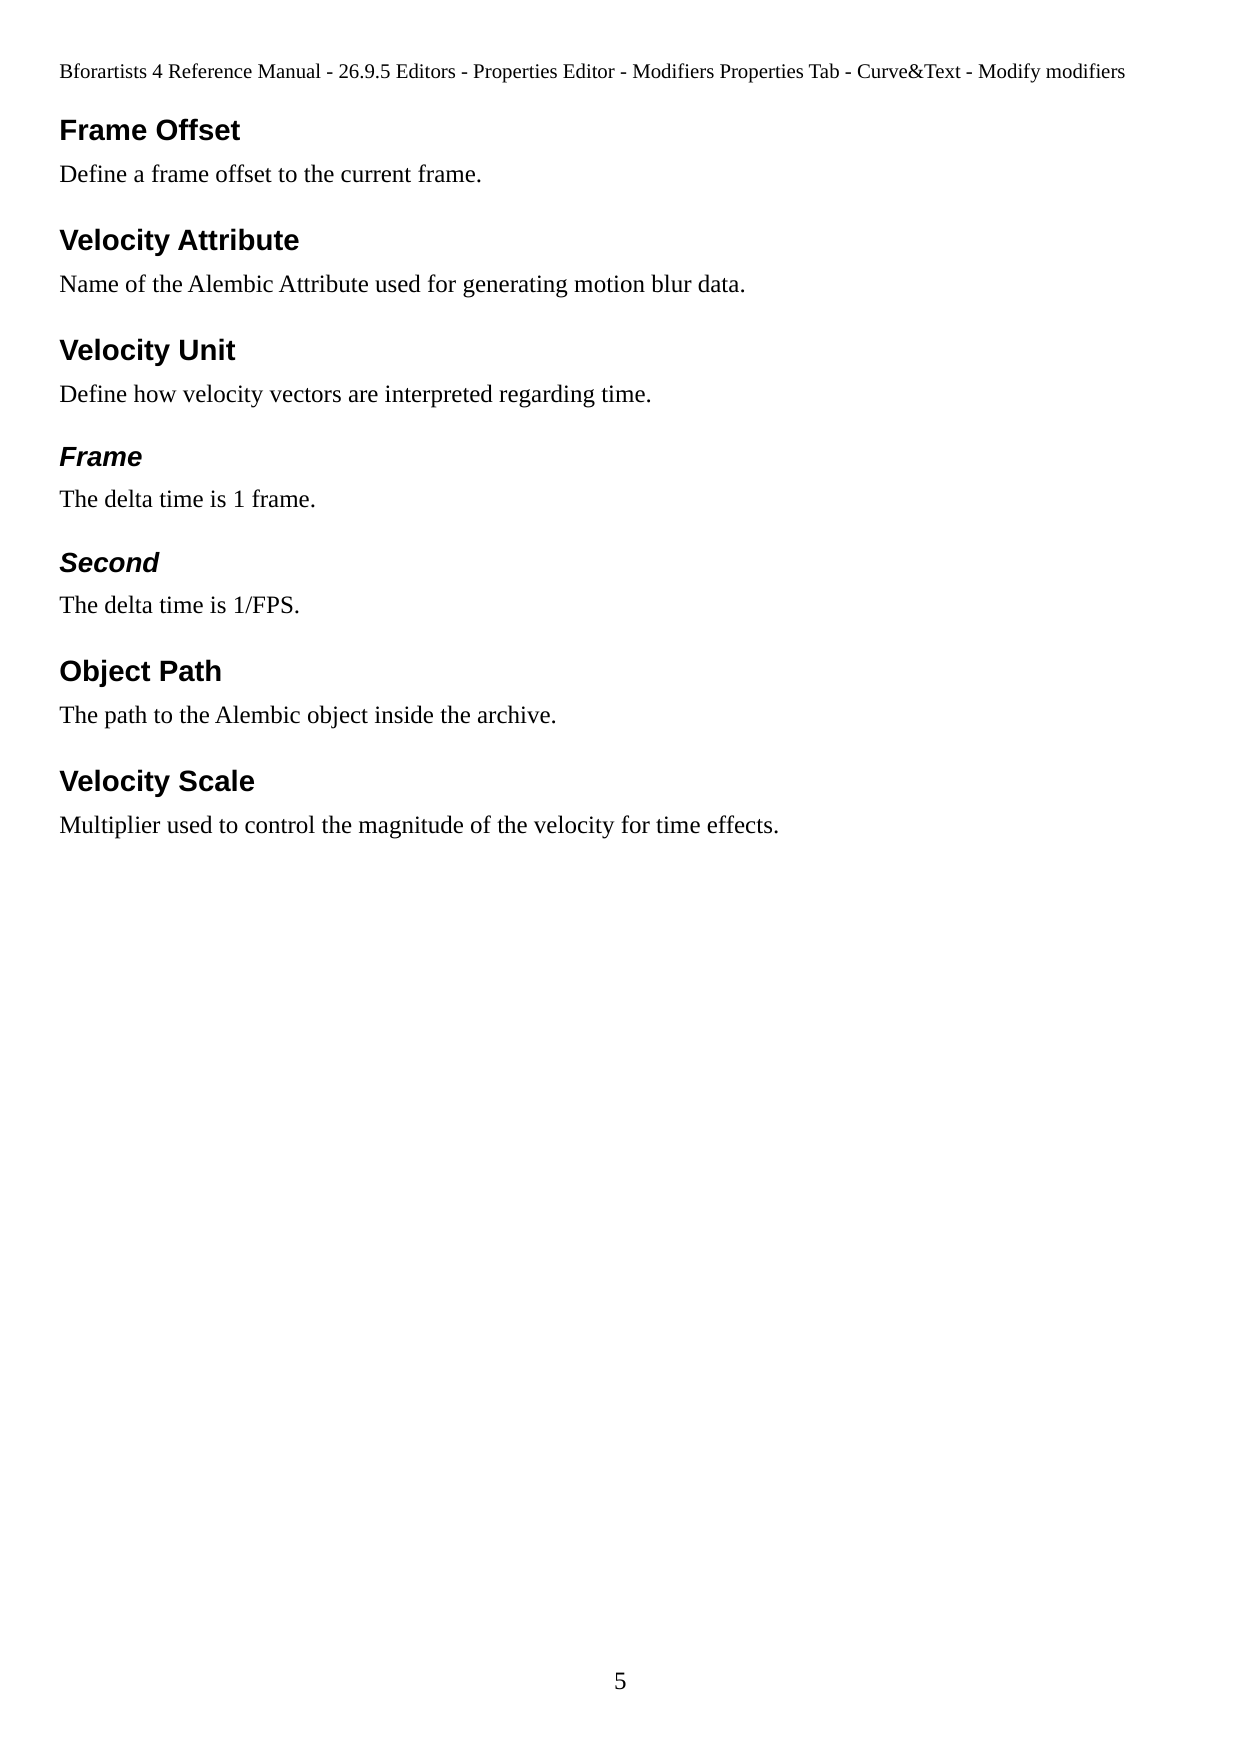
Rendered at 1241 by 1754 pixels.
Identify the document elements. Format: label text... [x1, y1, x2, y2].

text Name of the Alembic Attribute used for generating motion blur data. [59, 269, 1181, 297]
subtitle Velocity Unit [59, 332, 1181, 366]
subtitle Frame Offset [59, 113, 1181, 146]
text The delta time is 1 frame. [59, 484, 1181, 513]
subtitle Velocity Attribute [59, 222, 1181, 256]
subtitle Velocity Scale [59, 764, 1181, 798]
subtitle Second [59, 546, 1181, 578]
subtitle Object Path [59, 654, 1181, 688]
text The delta time is 1/FPS. [59, 591, 1181, 619]
text Multiplier used to control the magnitude of the velocity for time effects. [59, 810, 1181, 839]
text The path to the Alembic object inside the archive. [59, 700, 1181, 729]
text Define a frame offset to the current frame. [59, 159, 1181, 188]
subtitle Frame [59, 440, 1181, 472]
text Define how velocity vectors are interpreted regarding time. [59, 379, 1181, 407]
